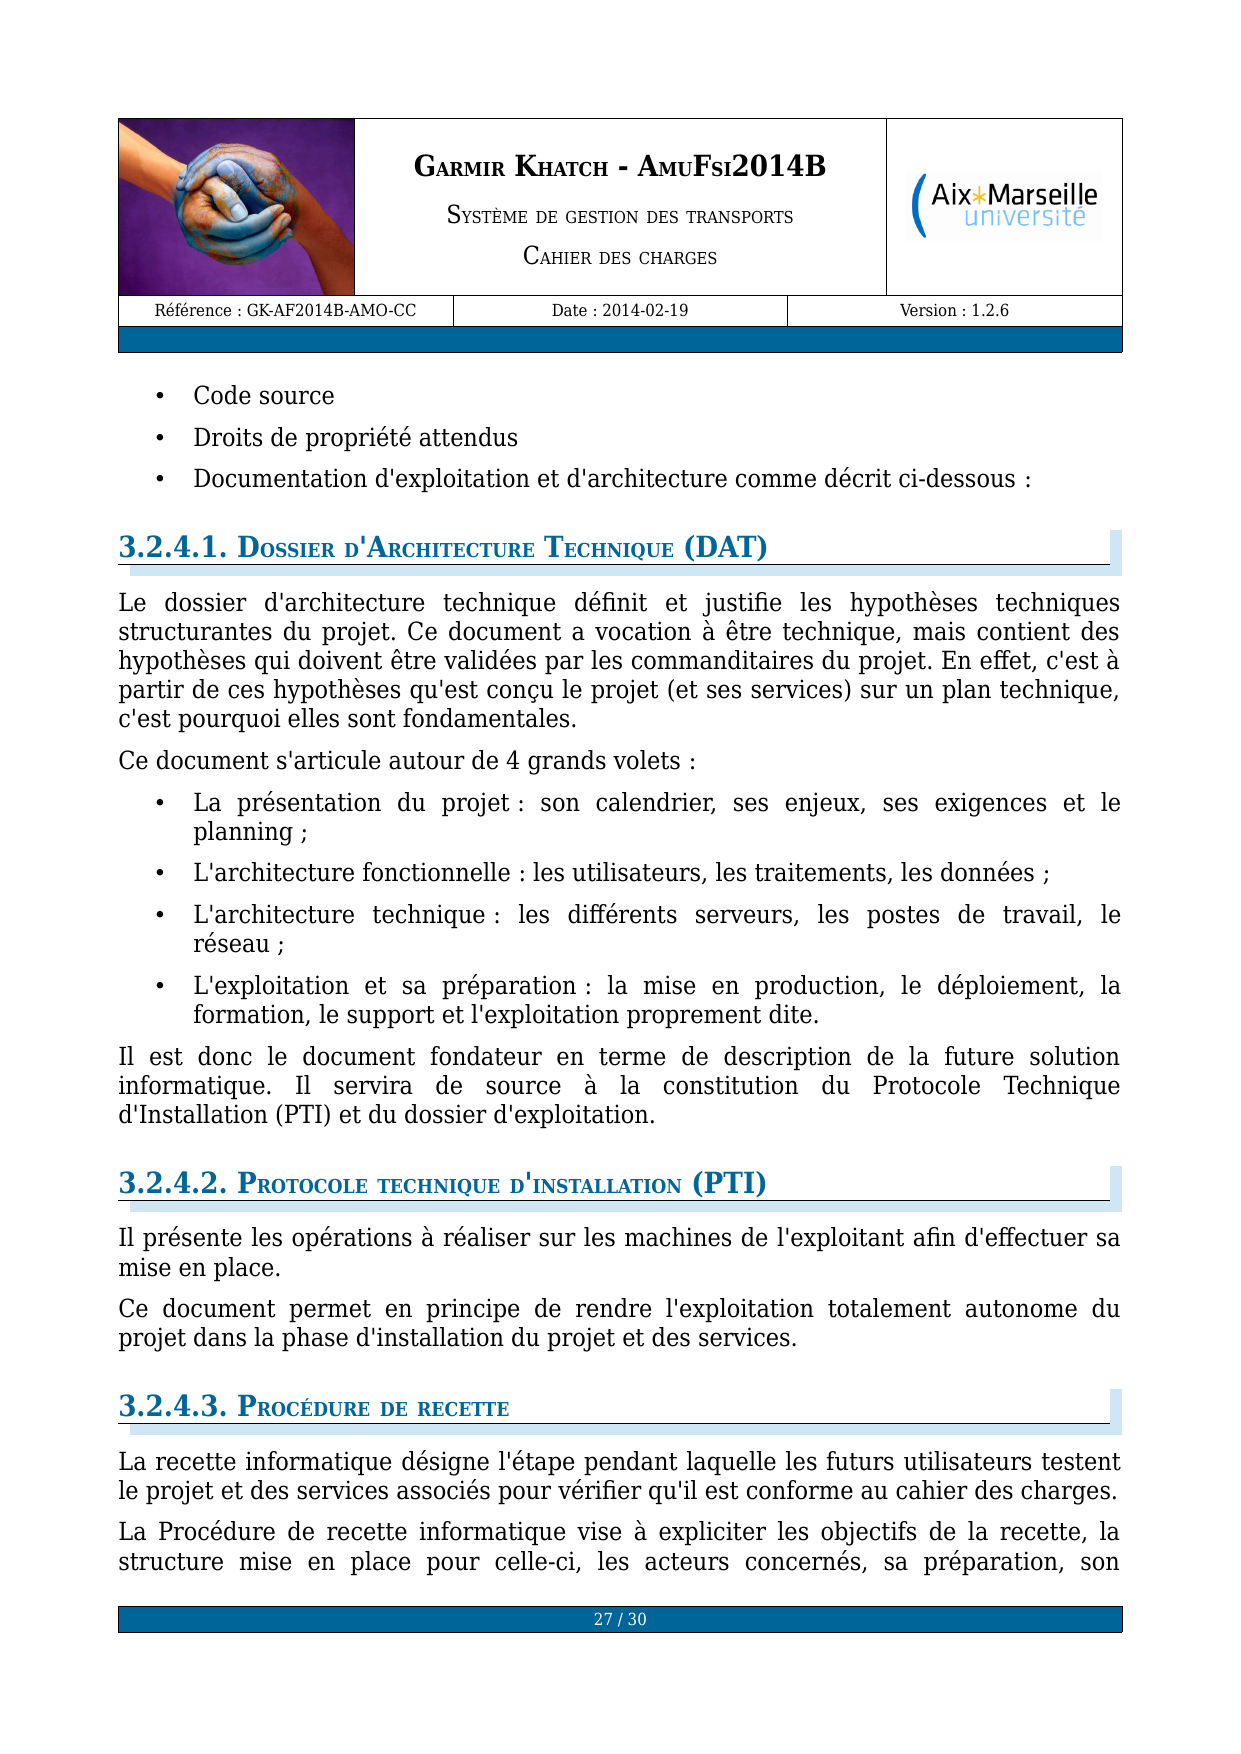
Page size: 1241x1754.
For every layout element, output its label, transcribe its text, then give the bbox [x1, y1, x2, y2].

text Ce document permet en principe de rendre l'exploitation totalement autonome du projet dans la phase d'installation du projet et des services. [118, 1294, 1122, 1353]
picture [119, 119, 354, 295]
list L'architecture technique : les différents serveurs, les postes de travail, le réseau ; [156, 900, 1122, 959]
text Le dossier d'architecture technique définit et justifie les hypothèses techniques structurantes du projet. Ce document a vocation à être technique, mais contient des hypothèses qui doivent être validées par les commanditaires du projet. En effet, c'est à partir de ces hypothèses qu'est conçu le projet (et ses services) sur un plan technique, c'est pourquoi elles sont fondamentales. [118, 588, 1122, 734]
subtitle Protocole technique d'installation (PTI) [118, 1166, 1110, 1200]
subtitle Dossier d'Architecture Technique (DAT) [118, 530, 1110, 564]
list Documentation d'exploitation et d'architecture comme décrit ci-dessous : [156, 464, 1122, 494]
list Code source [156, 381, 1122, 410]
text Il est donc le document fondateur en terme de description de la future solution informatique. Il servira de source à la constitution du Protocole Technique d'Installation (PTI) et du dossier d'exploitation. [118, 1042, 1122, 1129]
picture [887, 126, 1122, 288]
text La Procédure de recette informatique vise à expliciter les objectifs de la recette, la structure mise en place pour celle-ci, les acteurs concernés, sa préparation, son [118, 1518, 1122, 1576]
list L'exploitation et sa préparation : la mise en production, le déploiement, la formation, le support et l'exploitation proprement dite. [156, 971, 1122, 1029]
list L'architecture fonctionnelle : les utilisateurs, les traitements, les données ; [156, 859, 1122, 888]
text Ce document s'articule autour de 4 grands volets : [118, 746, 1122, 775]
list La présentation du projet : son calendrier, ses enjeux, ses exigences et le planning ; [156, 788, 1122, 846]
text Il présente les opérations à réaliser sur les machines de l'exploitant afin d'effectuer sa mise en place. [118, 1223, 1122, 1282]
text La recette informatique désigne l'étape pendant laquelle les futurs utilisateurs testent le projet et des services associés pour vérifier qu'il est conforme au cahier des charges. [118, 1447, 1122, 1505]
subtitle Procédure de recette [118, 1389, 1110, 1423]
list Droits de propriété attendus [156, 423, 1122, 452]
